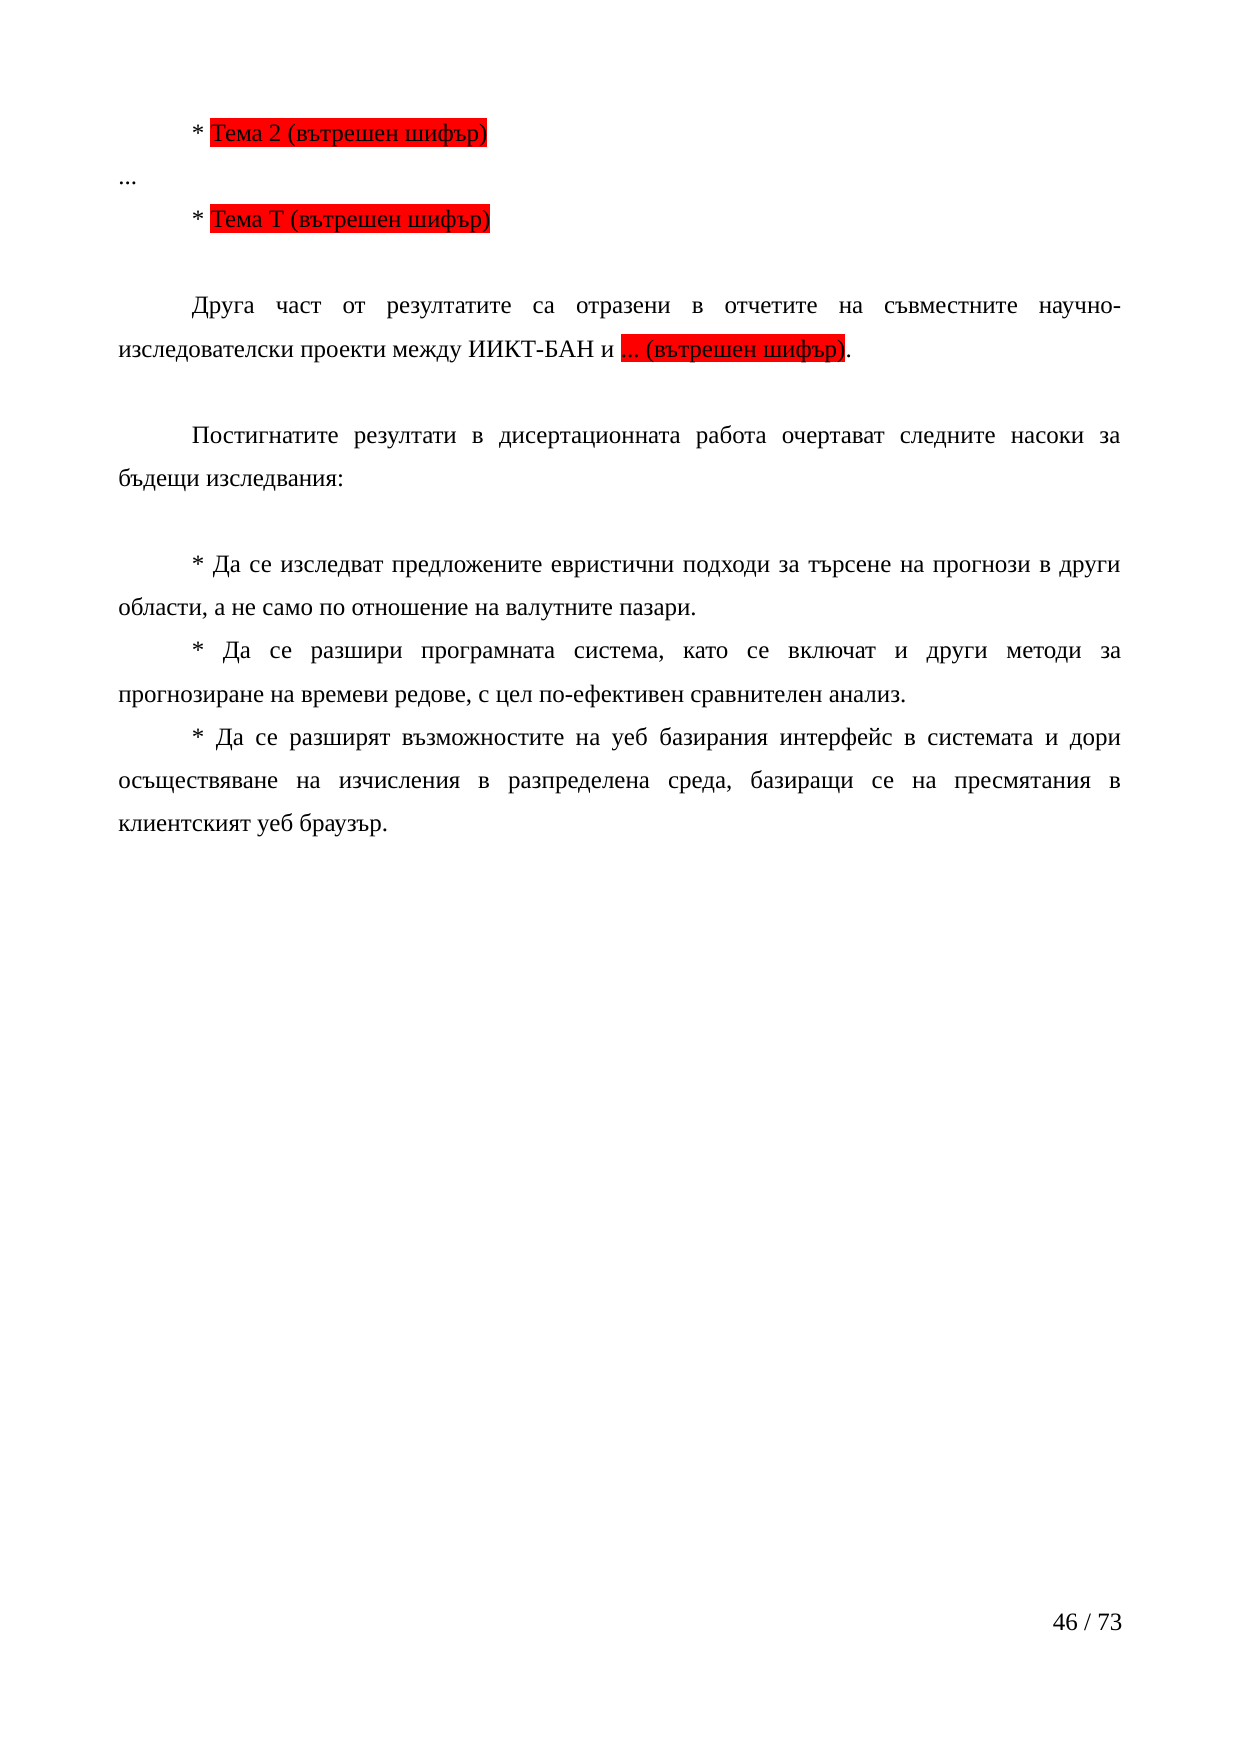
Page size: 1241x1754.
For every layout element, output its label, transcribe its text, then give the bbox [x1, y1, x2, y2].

text * Да се изследват предложените евристични подходи за търсене на прогнози в други области, а не само по отношение на валутните пазари. [118, 549, 1122, 621]
text Друга част от резултатите са отразени в отчетите на съвместните научно-изследователски проекти между ИИКТ-БАН и ... (вътрешен шифър). [118, 291, 1122, 362]
text Постигнатите резултати в дисертационната работа очертават следните насоки за бъдещи изследвания: [118, 420, 1122, 492]
text * Да се разширят възможностите на уеб базирания интерфейс в системата и дори осъществяване на изчисления в разпределена среда, базиращи се на пресмятания в клиентският уеб браузър. [118, 722, 1122, 837]
text * Да се разшири програмната система, като се включат и други методи за прогнозиране на времеви редове, с цел по-ефективен сравнителен анализ. [118, 636, 1122, 707]
text ... [118, 161, 1122, 190]
text * Тема Т (вътрешен шифър) [118, 204, 1122, 233]
text * Тема 2 (вътрешен шифър) [118, 118, 1122, 147]
